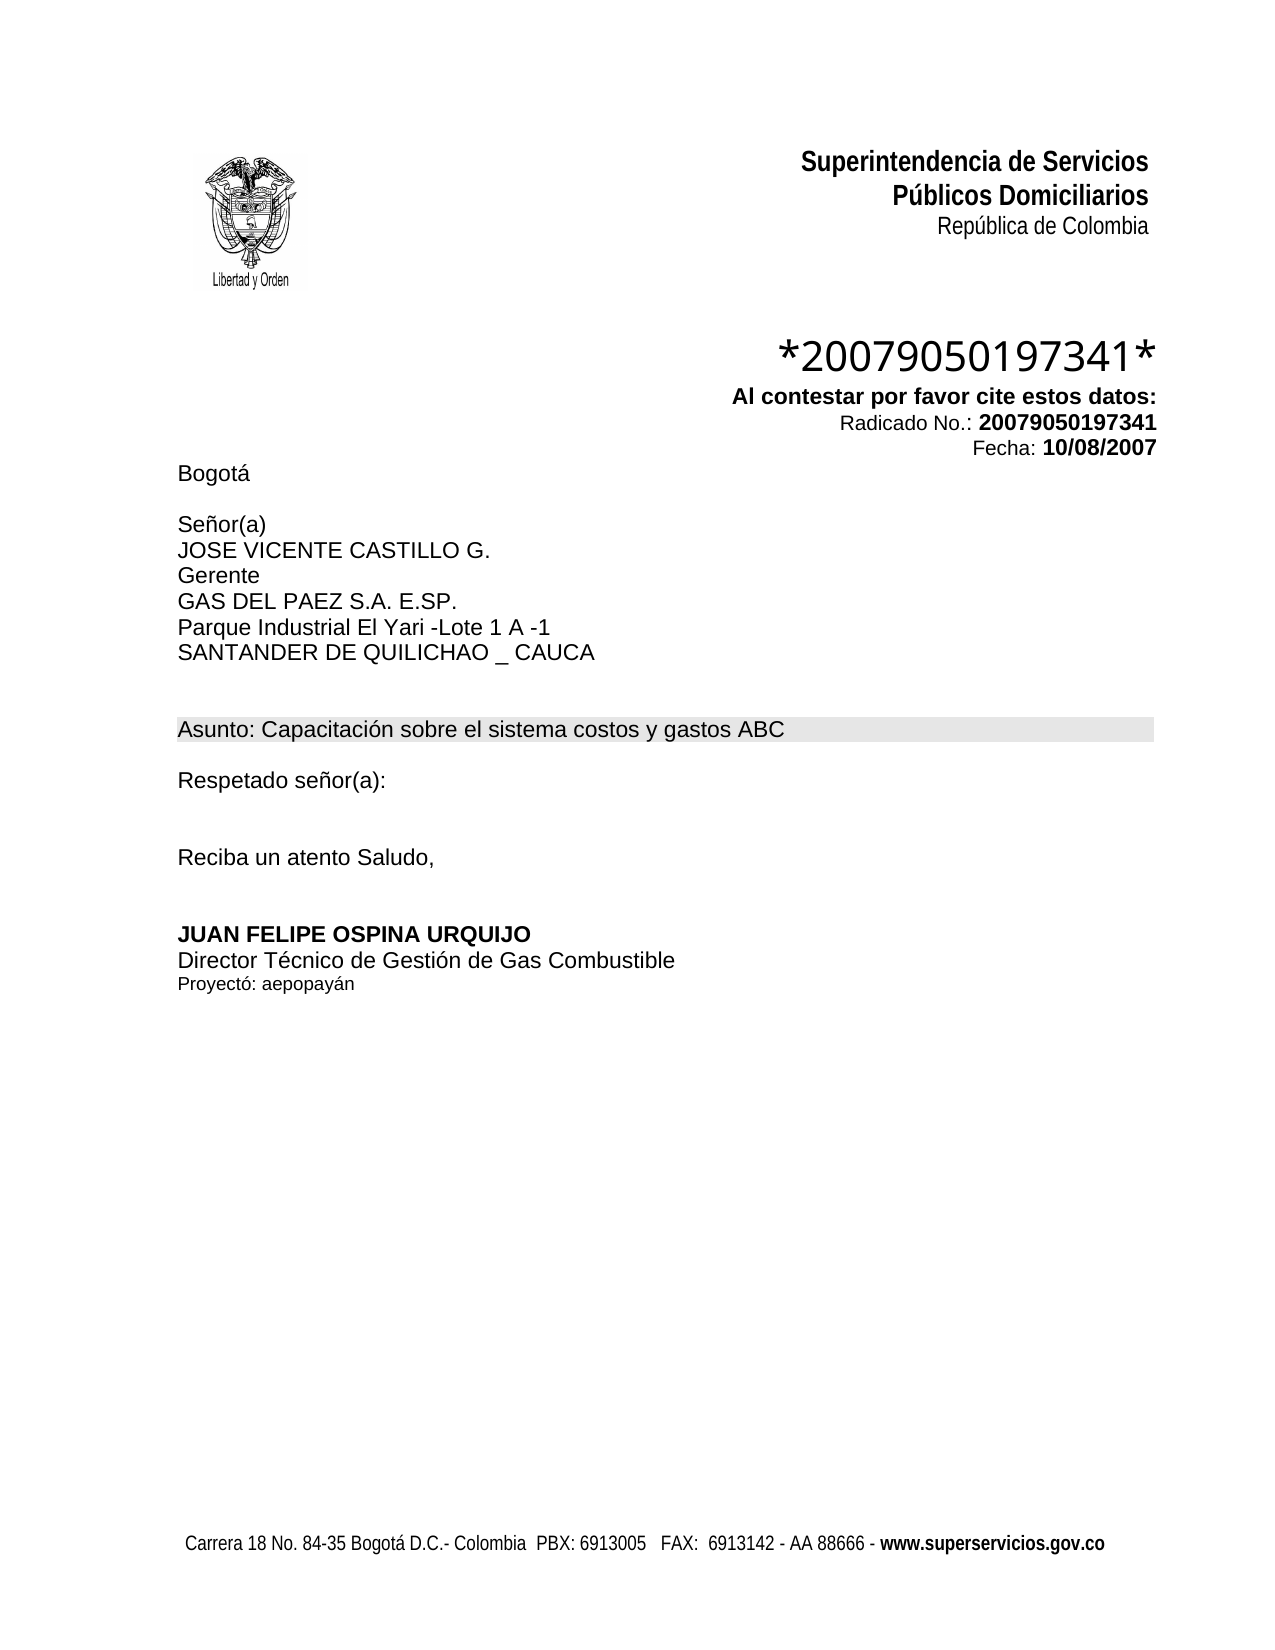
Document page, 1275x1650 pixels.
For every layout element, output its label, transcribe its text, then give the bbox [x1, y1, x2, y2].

text JUAN FELIPE OSPINA URQUIJO [177, 922, 1157, 947]
text Asunto: Capacitación sobre el sistema costos y gastos ABC [177, 717, 1157, 742]
text Fecha: 10/08/2007 [177, 435, 1157, 461]
text Al contestar por favor cite estos datos: [177, 384, 1157, 409]
text Parque Industrial El Yari -Lote 1 A -1 [177, 614, 1157, 640]
picture [193, 153, 308, 291]
text Director Técnico de Gestión de Gas Combustible [177, 947, 1157, 973]
text Señor(a) [177, 512, 1157, 537]
text Gerente [177, 563, 1157, 589]
text SANTANDER DE QUILICHAO _ CAUCA [177, 640, 1157, 666]
text Radicado No.: 20079050197341 [177, 409, 1157, 435]
text JOSE VICENTE CASTILLO G. [177, 537, 1157, 563]
text GAS DEL PAEZ S.A. E.SP. [177, 589, 1157, 614]
text Proyectó: aepopayán [177, 973, 1157, 994]
text *20079050197341* [177, 327, 1157, 384]
text Reciba un atento Saludo, [177, 845, 1157, 871]
text Bogotá [177, 461, 1157, 486]
text Respetado señor(a): [177, 768, 1157, 794]
